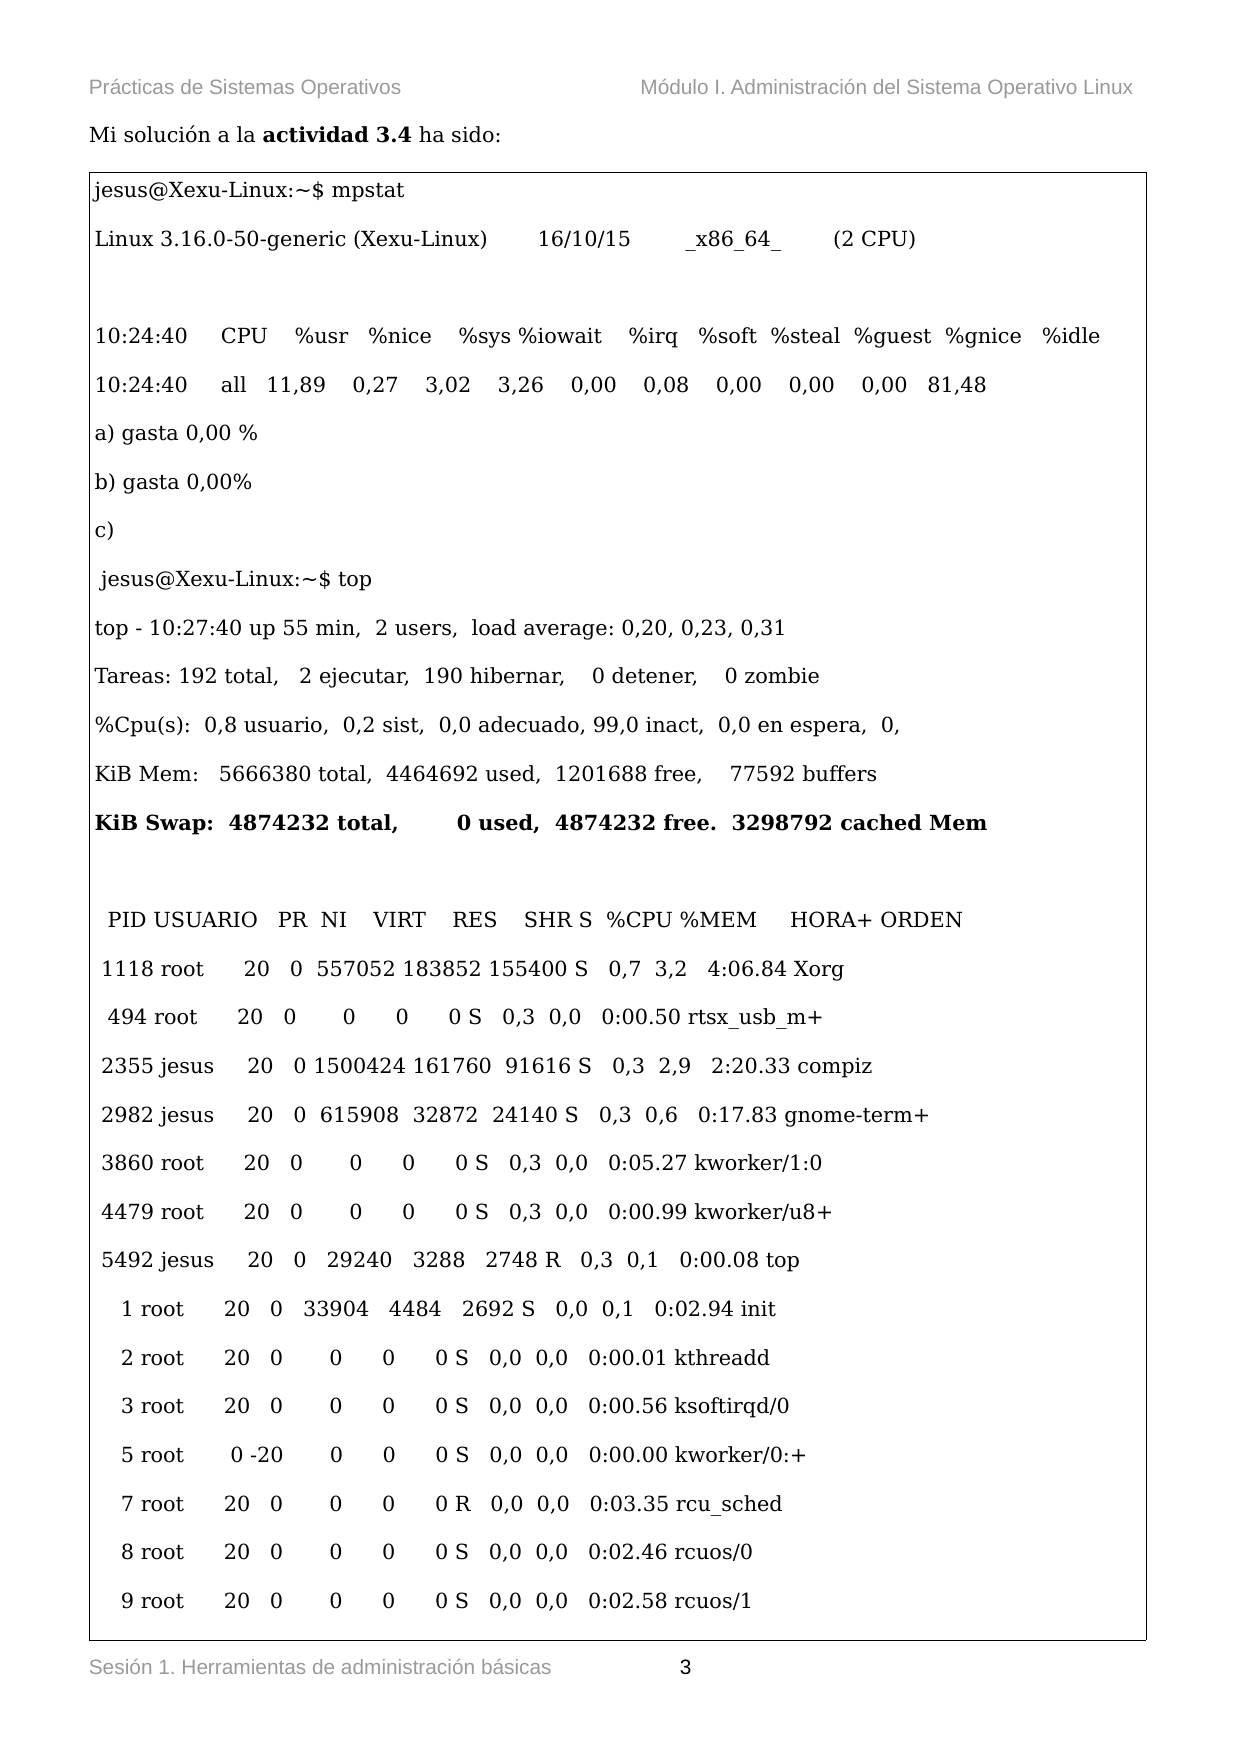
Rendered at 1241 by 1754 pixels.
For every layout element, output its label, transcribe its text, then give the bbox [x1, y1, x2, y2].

table_header jesus@Xexu-Linux:~$ mpstat Linux 3.16.0-50-generic (Xexu-Linux) 16/10/15 _x86_64_ (2 CPU) 10:24:40 CPU %usr %nice %sys %iowait %irq %soft %steal %guest %gnice %idle 10:24:40 all 11,89 0,27 3,02 3,26 0,00 0,08 0,00 0,00 0,00 81,48 a) gasta 0,00 % b) gasta 0,00% c) jesus@Xexu-Linux:~$ top top - 10:27:40 up 55 min, 2 users, load average: 0,20, 0,23, 0,31 Tareas: 192 total, 2 ejecutar, 190 hibernar, 0 detener, 0 zombie %Cpu(s): 0,8 usuario, 0,2 sist, 0,0 adecuado, 99,0 inact, 0,0 en espera, 0, KiB Mem: 5666380 total, 4464692 used, 1201688 free, 77592 buffers KiB Swap: 4874232 total, 0 used, 4874232 free. 3298792 cached Mem PID USUARIO PR NI VIRT RES SHR S %CPU %MEM HORA+ ORDEN 1118 root 20 0 557052 183852 155400 S 0,7 3,2 4:06.84 Xorg 494 root 20 0 0 0 0 S 0,3 0,0 0:00.50 rtsx_usb_m+ 2355 jesus 20 0 1500424 161760 91616 S 0,3 2,9 2:20.33 compiz 2982 jesus 20 0 615908 32872 24140 S 0,3 0,6 0:17.83 gnome-term+ 3860 root 20 0 0 0 0 S 0,3 0,0 0:05.27 kworker/1:0 4479 root 20 0 0 0 0 S 0,3 0,0 0:00.99 kworker/u8+ 5492 jesus 20 0 29240 3288 2748 R 0,3 0,1 0:00.08 top 1 root 20 0 33904 4484 2692 S 0,0 0,1 0:02.94 init 2 root 20 0 0 0 0 S 0,0 0,0 0:00.01 kthreadd 3 root 20 0 0 0 0 S 0,0 0,0 0:00.56 ksoftirqd/0 5 root 0 -20 0 0 0 S 0,0 0,0 0:00.00 kworker/0:+ 7 root 20 0 0 0 0 R 0,0 0,0 0:03.35 rcu_sched 8 root 20 0 0 0 0 S 0,0 0,0 0:02.46 rcuos/0 9 root 20 0 0 0 0 S 0,0 0,0 0:02.58 rcuos/1 [90, 173, 1146, 1640]
text Mi solución a la actividad 3.4 ha sido: [89, 123, 1146, 148]
